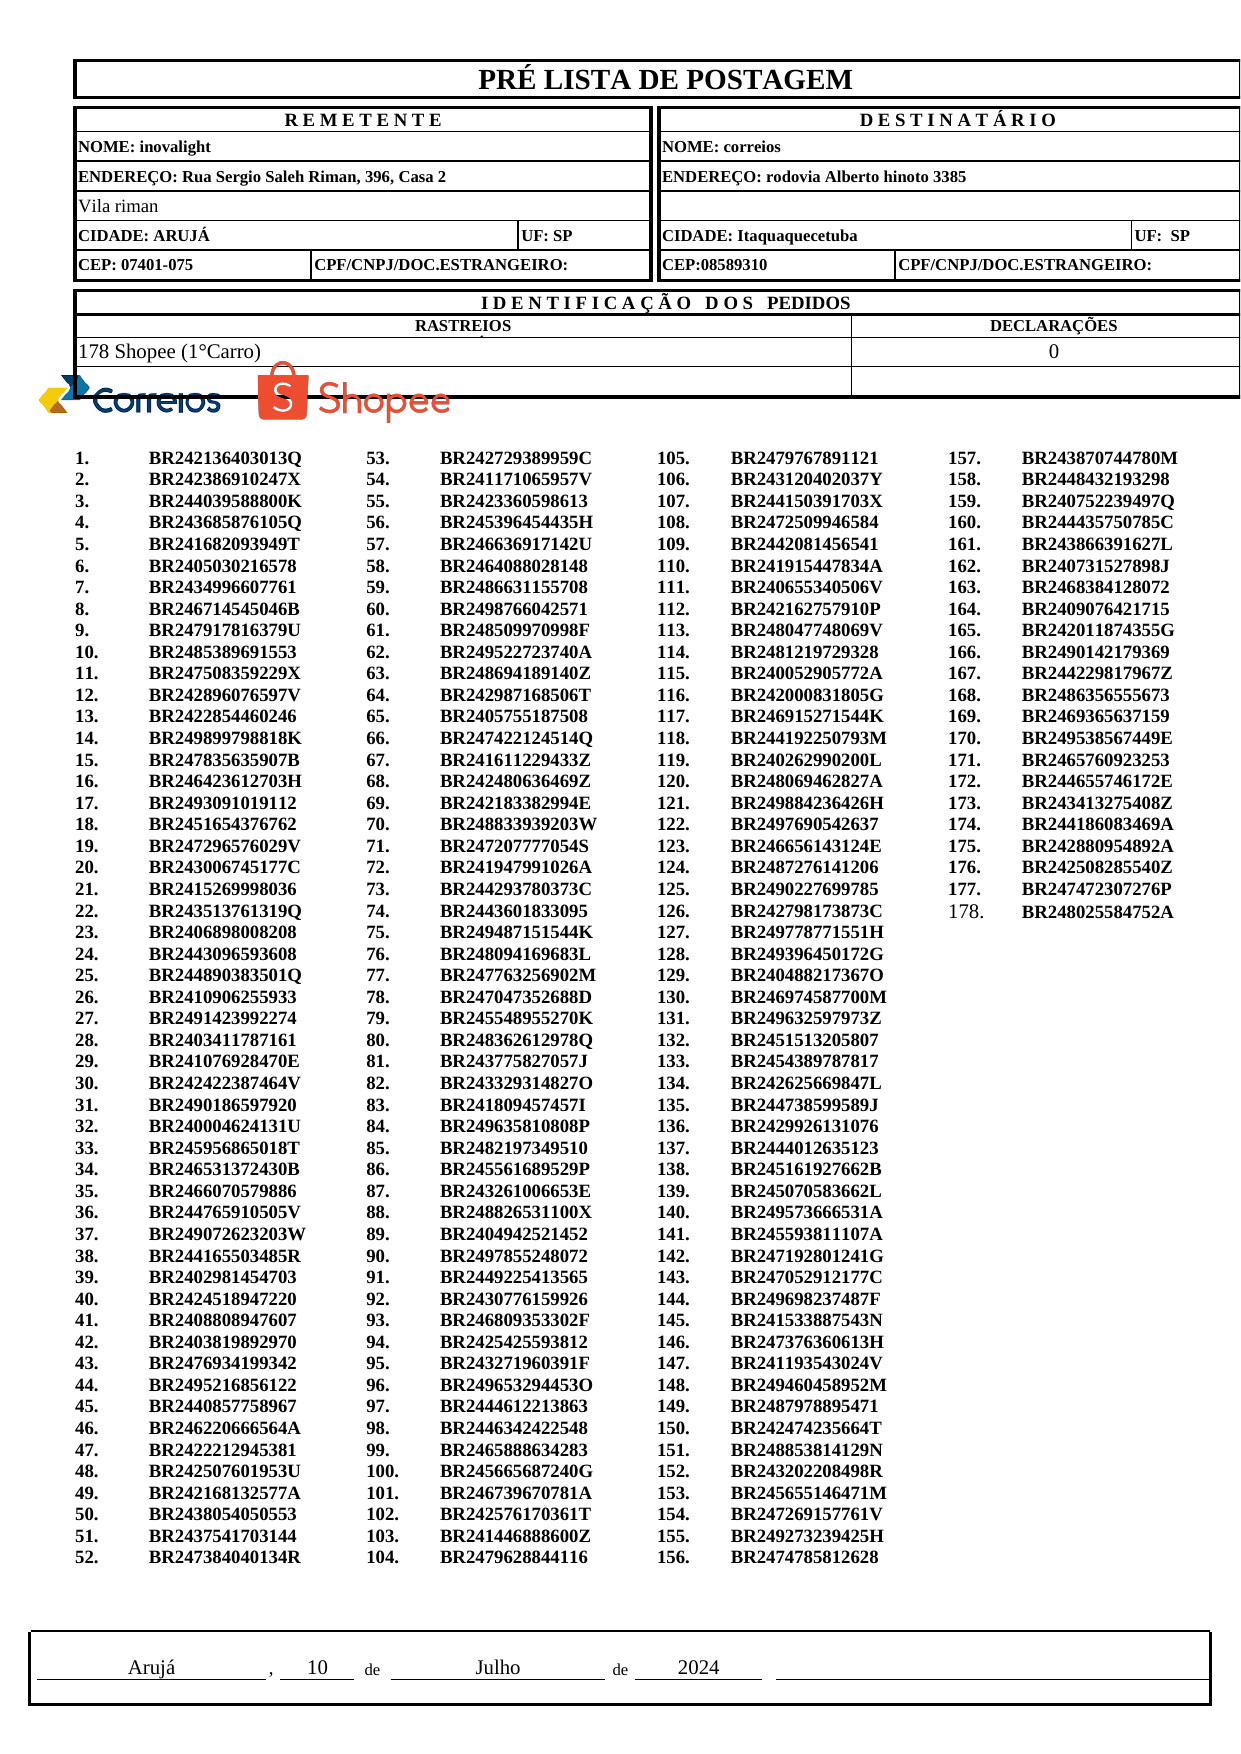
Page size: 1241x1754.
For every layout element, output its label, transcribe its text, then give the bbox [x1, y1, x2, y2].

list BR2495216856122 [75, 1374, 329, 1395]
list BR248094169683L [366, 943, 620, 964]
list BR241915447834A [657, 554, 911, 576]
list BR2424518947220 [75, 1288, 329, 1309]
list BR2442081456541 [657, 533, 911, 554]
list BR249460458952M [657, 1374, 911, 1395]
list BR241533887543N [657, 1309, 911, 1331]
list BR249884236426H [657, 792, 911, 813]
list BR2487276141206 [657, 856, 911, 878]
list BR241611229433Z [366, 748, 620, 770]
list BR248362612978Q [366, 1029, 620, 1050]
list BR247422124514Q [366, 727, 620, 748]
list BR248833939203W [366, 813, 620, 835]
list BR247508359229X [75, 662, 329, 684]
list BR248853814129N [657, 1438, 911, 1460]
list BR245070583662L [657, 1180, 911, 1201]
list BR242508285540Z [948, 856, 1240, 878]
list BR240004624131U [75, 1115, 329, 1137]
list BR2476934199342 [75, 1352, 329, 1374]
list BR246739670781A [366, 1482, 620, 1503]
list BR2425425593812 [366, 1331, 620, 1352]
list BR2490142179369 [948, 641, 1240, 662]
list BR243413275408Z [948, 792, 1240, 813]
list BR2464088028148 [366, 554, 620, 576]
list BR243202208498R [657, 1460, 911, 1482]
list BR247052912177C [657, 1266, 911, 1288]
list BR246915271544K [657, 705, 911, 727]
list BR242136403013Q [75, 447, 329, 468]
list BR2498766042571 [366, 598, 620, 619]
list BR243120402037Y [657, 468, 911, 490]
list BR248069462827A [657, 770, 911, 792]
list BR248509970998F [366, 619, 620, 641]
list BR2474785812628 [657, 1546, 911, 1568]
list BR243006745177C [75, 856, 329, 878]
list BR249698237487F [657, 1288, 911, 1309]
list BR246220666564A [75, 1417, 329, 1438]
list BR2451654376762 [75, 813, 329, 835]
list BR249487151544K [366, 921, 620, 943]
list BR245956865018T [75, 1137, 329, 1158]
list BR2429926131076 [657, 1115, 911, 1137]
list BR248826531100X [366, 1201, 620, 1223]
list BR247384040134R [75, 1546, 329, 1568]
list BR247269157761V [657, 1503, 911, 1525]
list BR2485389691553 [75, 641, 329, 662]
list BR244765910505V [75, 1201, 329, 1223]
list BR249273239425H [657, 1525, 911, 1546]
list BR246636917142U [366, 533, 620, 554]
list BR2405030216578 [75, 554, 329, 576]
list BR247376360613H [657, 1331, 911, 1352]
list BR2423360598613 [366, 490, 620, 511]
list BR249522723740A [366, 641, 620, 662]
list BR241193543024V [657, 1352, 911, 1374]
list BR2493091019112 [75, 792, 329, 813]
list BR2482197349510 [366, 1137, 620, 1158]
list BR2446342422548 [366, 1417, 620, 1438]
list BR247763256902M [366, 964, 620, 986]
list BR244293780373C [366, 878, 620, 899]
list BR2408808947607 [75, 1309, 329, 1331]
list BR2469365637159 [948, 705, 1240, 727]
list BR249396450172G [657, 943, 911, 964]
list BR241171065957V [366, 468, 620, 490]
list BR245548955270K [366, 1007, 620, 1029]
list BR241947991026A [366, 856, 620, 878]
list BR247296576029V [75, 835, 329, 856]
list BR244039588800K [75, 490, 329, 511]
list BR2438054050553 [75, 1503, 329, 1525]
list BR243271960391F [366, 1352, 620, 1374]
list BR244186083469A [948, 813, 1240, 835]
list BR244738599589J [657, 1093, 911, 1115]
list BR242183382994E [366, 792, 620, 813]
list BR242011874355G [948, 619, 1240, 641]
list BR2497690542637 [657, 813, 911, 835]
list BR2481219729328 [657, 641, 911, 662]
list BR2497855248072 [366, 1244, 620, 1266]
list BR2486356555673 [948, 684, 1240, 705]
list BR246714545046B [75, 598, 329, 619]
list BR249573666531A [657, 1201, 911, 1223]
list BR2403819892970 [75, 1331, 329, 1352]
list BR241682093949T [75, 533, 329, 554]
list BR2490227699785 [657, 878, 911, 899]
list BR2434996607761 [75, 576, 329, 598]
list BR240262990200L [657, 748, 911, 770]
list BR247047352688D [366, 986, 620, 1007]
list BR242987168506T [366, 684, 620, 705]
list BR2405755187508 [366, 705, 620, 727]
list BR242625669847L [657, 1072, 911, 1093]
list BR246423612703H [75, 770, 329, 792]
list BR249778771551H [657, 921, 911, 943]
list BR2486631155708 [366, 576, 620, 598]
list BR2404942521452 [366, 1223, 620, 1244]
list BR242896076597V [75, 684, 329, 705]
list BR244192250793M [657, 727, 911, 748]
list BR2479628844116 [366, 1546, 620, 1568]
list BR2402981454703 [75, 1266, 329, 1288]
list BR248025584752A [948, 899, 1240, 923]
list BR2443096593608 [75, 943, 329, 964]
list BR242162757910P [657, 598, 911, 619]
list BR248047748069V [657, 619, 911, 641]
list BR2487978895471 [657, 1395, 911, 1417]
list BR242480636469Z [366, 770, 620, 792]
list BR243685876105Q [75, 511, 329, 533]
list BR249538567449E [948, 727, 1240, 748]
list BR2437541703144 [75, 1525, 329, 1546]
list BR249635810808P [366, 1115, 620, 1137]
list BR2440857758967 [75, 1395, 329, 1417]
list BR247835635907B [75, 748, 329, 770]
list BR2466070579886 [75, 1180, 329, 1201]
list BR243775827057J [366, 1050, 620, 1072]
list BR245593811107A [657, 1223, 911, 1244]
list BR2449225413565 [366, 1266, 620, 1288]
list BR2468384128072 [948, 576, 1240, 598]
list BR2409076421715 [948, 598, 1240, 619]
list BR247472307276P [948, 878, 1240, 899]
list BR2422854460246 [75, 705, 329, 727]
list BR249899798818K [75, 727, 329, 748]
list BR2448432193298 [948, 468, 1240, 490]
list BR2422212945381 [75, 1438, 329, 1460]
list BR243866391627L [948, 533, 1240, 554]
list BR242000831805G [657, 684, 911, 705]
list BR243870744780M [948, 447, 1240, 468]
list BR240655340506V [657, 576, 911, 598]
list BR248694189140Z [366, 662, 620, 684]
list BR242386910247X [75, 468, 329, 490]
list BR242576170361T [366, 1503, 620, 1525]
list BR246974587700M [657, 986, 911, 1007]
list BR247917816379U [75, 619, 329, 641]
list BR242880954892A [948, 835, 1240, 856]
list BR2410906255933 [75, 986, 329, 1007]
list BR244165503485R [75, 1244, 329, 1266]
list BR244150391703X [657, 490, 911, 511]
list BR240052905772A [657, 662, 911, 684]
list BR245665687240G [366, 1460, 620, 1482]
list BR242507601953U [75, 1460, 329, 1482]
list BR244435750785C [948, 511, 1240, 533]
list BR246656143124E [657, 835, 911, 856]
list BR242422387464V [75, 1072, 329, 1093]
list BR242474235664T [657, 1417, 911, 1438]
list BR2479767891121 [657, 447, 911, 468]
list BR245561689529P [366, 1158, 620, 1180]
list BR2454389787817 [657, 1050, 911, 1072]
list BR240731527898J [948, 554, 1240, 576]
list BR2403411787161 [75, 1029, 329, 1050]
list BR243261006653E [366, 1180, 620, 1201]
list BR242729389959C [366, 447, 620, 468]
list BR247207777054S [366, 835, 620, 856]
list BR244229817967Z [948, 662, 1240, 684]
list BR241446888600Z [366, 1525, 620, 1546]
list BR243329314827O [366, 1072, 620, 1093]
list BR245161927662B [657, 1158, 911, 1180]
list BR244655746172E [948, 770, 1240, 792]
list BR246809353302F [366, 1309, 620, 1331]
list BR2406898008208 [75, 921, 329, 943]
list BR241076928470E [75, 1050, 329, 1072]
list BR2430776159926 [366, 1288, 620, 1309]
list BR2491423992274 [75, 1007, 329, 1029]
list BR2451513205807 [657, 1029, 911, 1050]
list BR2444612213863 [366, 1395, 620, 1417]
list BR240752239497Q [948, 490, 1240, 511]
list BR242168132577A [75, 1482, 329, 1503]
list BR241809457457I [366, 1093, 620, 1115]
list BR242798173873C [657, 899, 911, 921]
list BR249072623203W [75, 1223, 329, 1244]
list BR2465888634283 [366, 1438, 620, 1460]
list BR244890383501Q [75, 964, 329, 986]
list BR2472509946584 [657, 511, 911, 533]
list BR249632597973Z [657, 1007, 911, 1029]
list BR247192801241G [657, 1244, 911, 1266]
list BR245396454435H [366, 511, 620, 533]
list BR246531372430B [75, 1158, 329, 1180]
list BR243513761319Q [75, 899, 329, 921]
list BR245655146471M [657, 1482, 911, 1503]
list BR2444012635123 [657, 1137, 911, 1158]
list BR2490186597920 [75, 1093, 329, 1115]
list BR240488217367O [657, 964, 911, 986]
list BR249653294453O [366, 1374, 620, 1395]
list BR2415269998036 [75, 878, 329, 899]
list BR2465760923253 [948, 748, 1240, 770]
list BR2443601833095 [366, 899, 620, 921]
